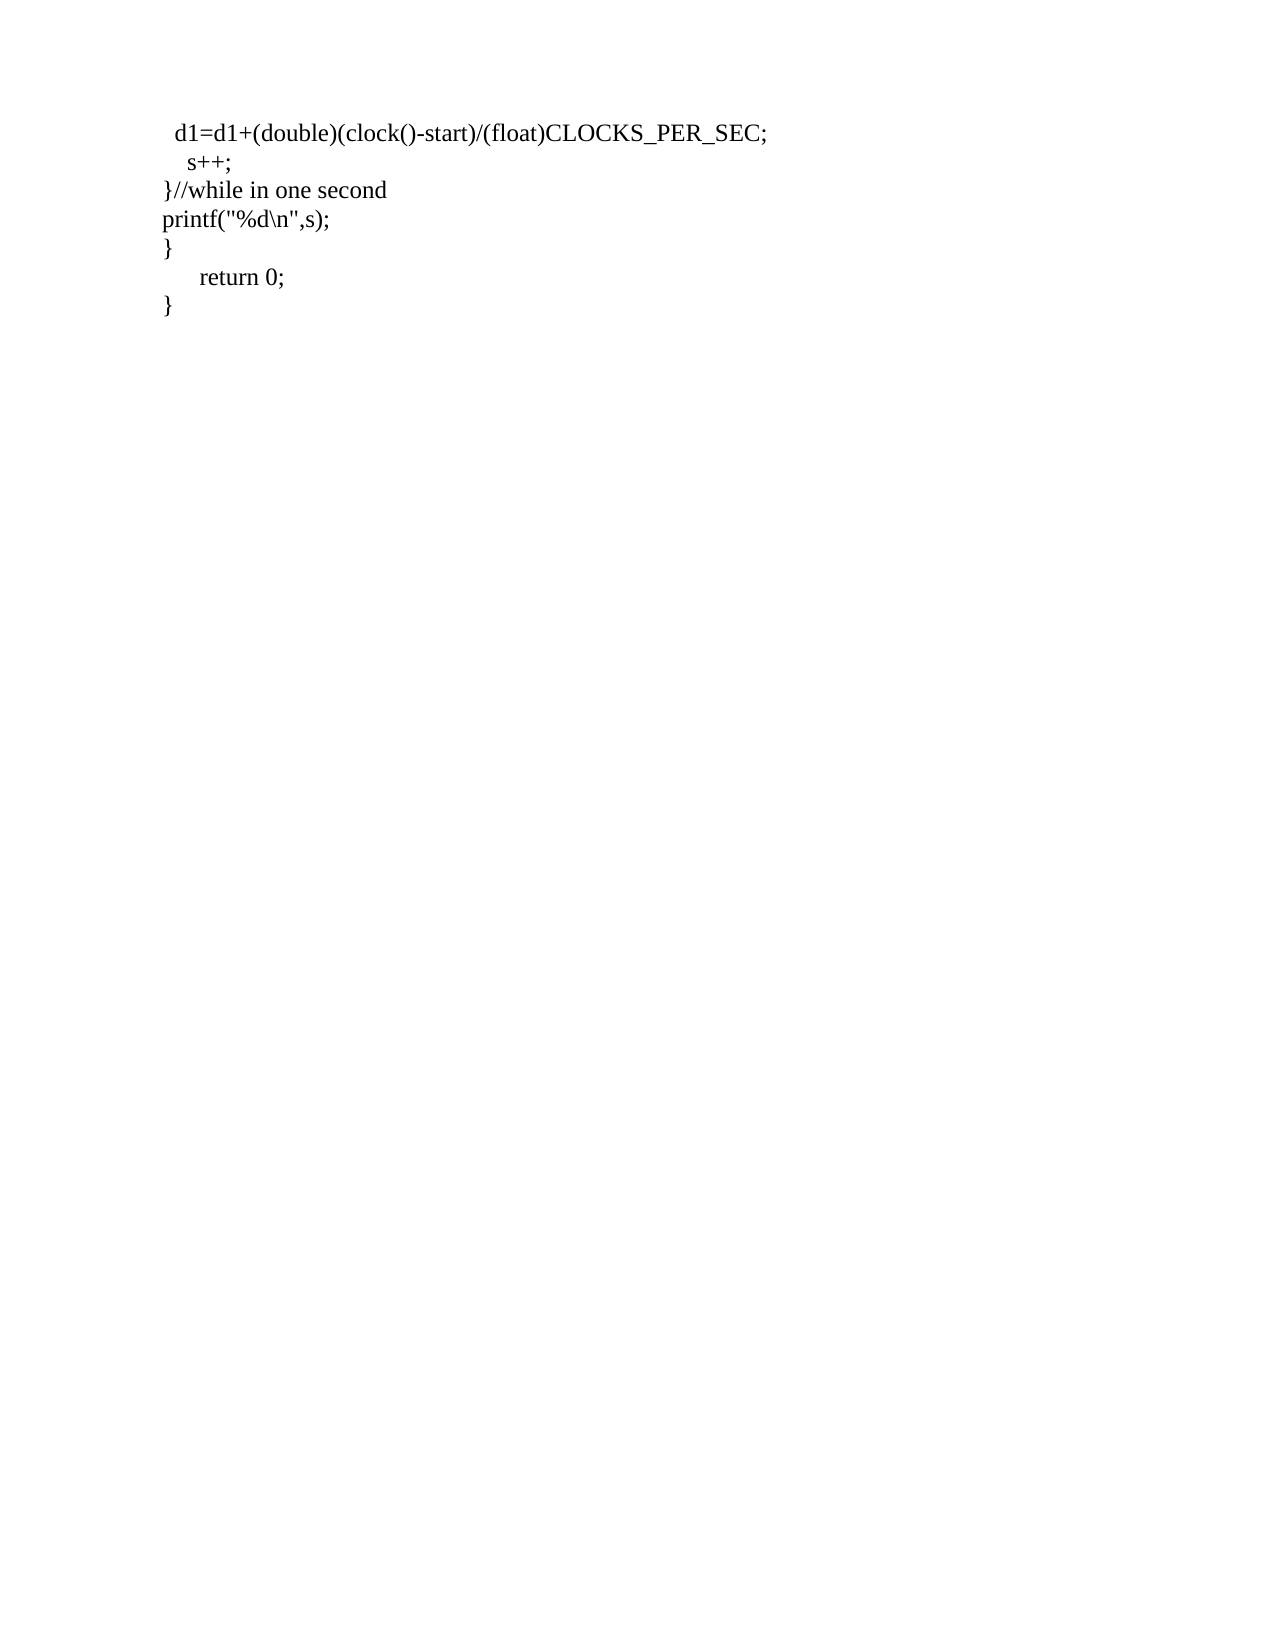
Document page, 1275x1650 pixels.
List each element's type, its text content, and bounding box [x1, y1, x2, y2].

text s++; [118, 147, 1157, 176]
text printf("%d\n",s); [118, 204, 1157, 233]
text return 0; [118, 262, 1157, 291]
text }//while in one second [118, 176, 1157, 204]
text } [118, 233, 1157, 262]
text } [118, 291, 1157, 319]
text d1=d1+(double)(clock()-start)/(float)CLOCKS_PER_SEC; [118, 118, 1157, 147]
